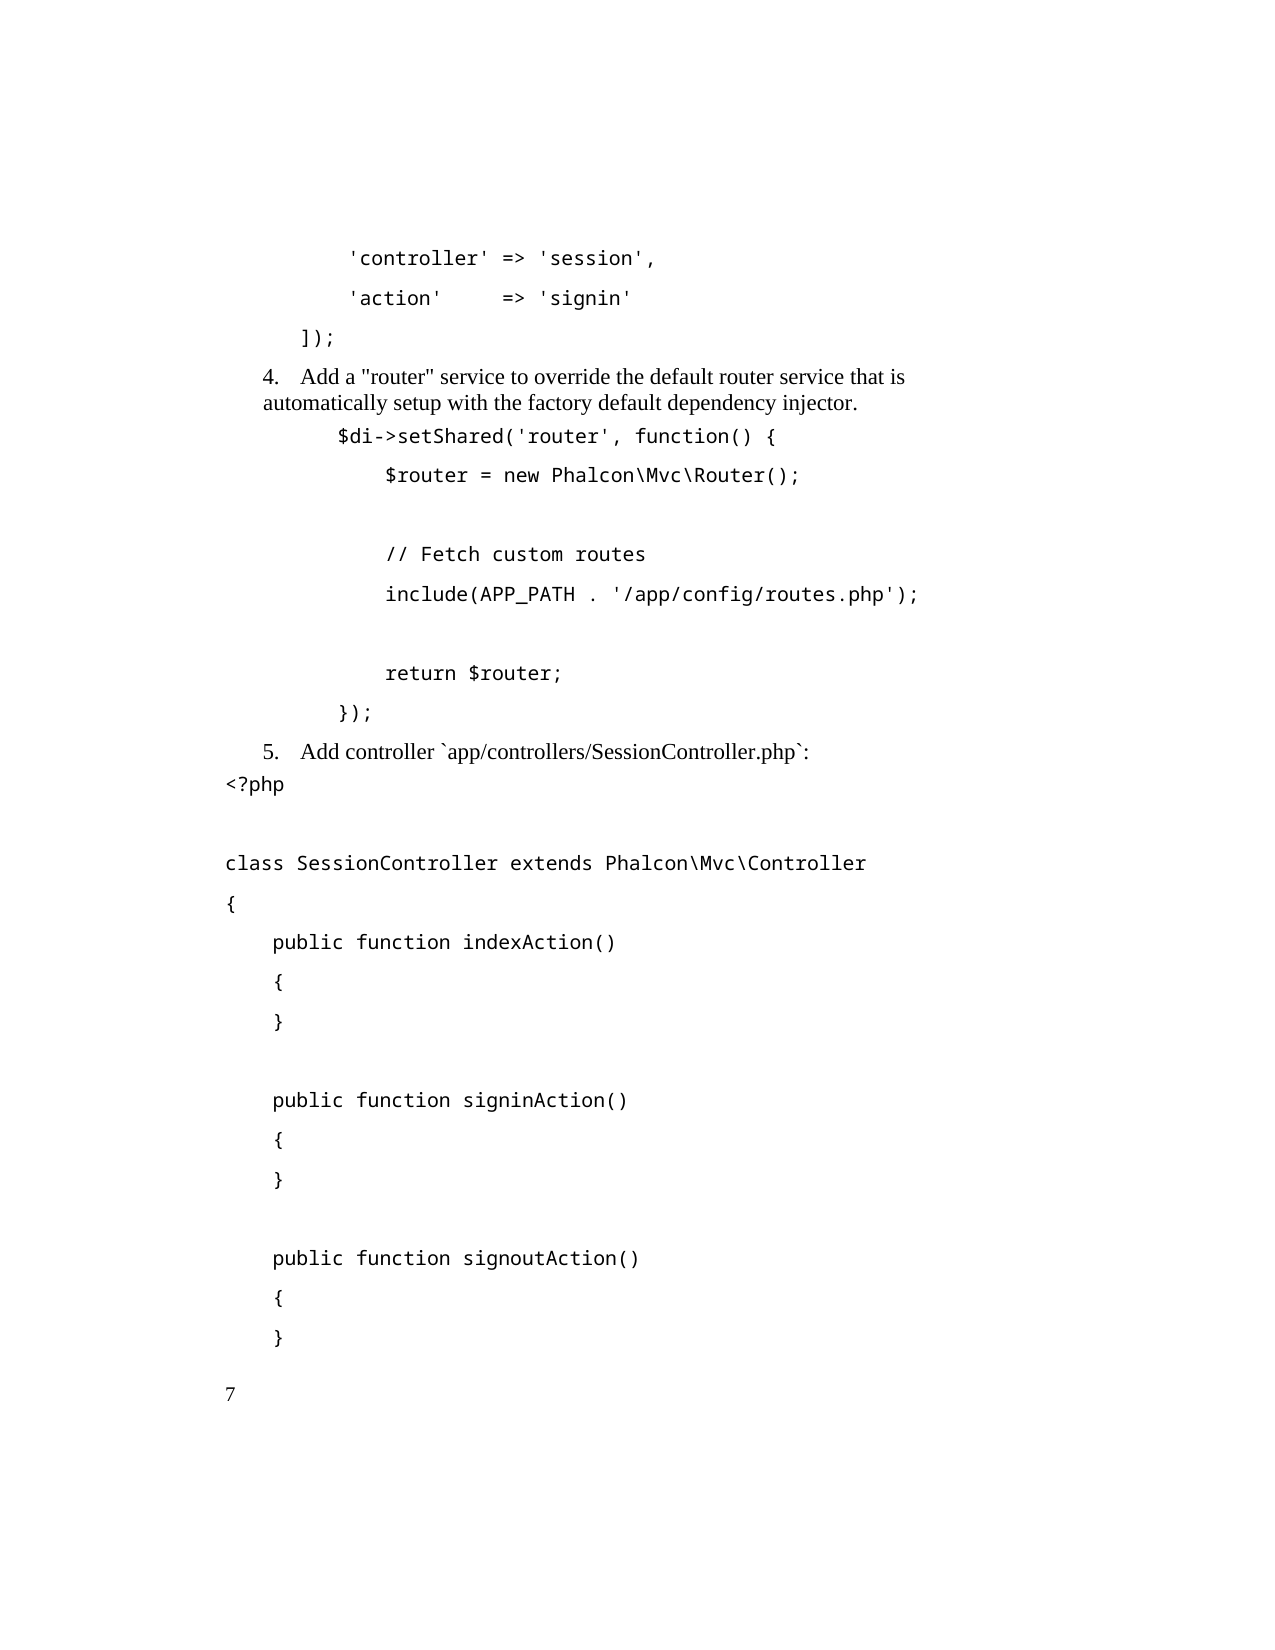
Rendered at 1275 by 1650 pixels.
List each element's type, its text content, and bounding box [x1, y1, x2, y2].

text { [225, 1283, 1050, 1311]
text class SessionController extends Phalcon\Mvc\Controller [225, 849, 1050, 876]
list ]); [262, 323, 1050, 350]
text } [225, 1007, 1050, 1034]
text { [225, 968, 1050, 995]
text { [225, 889, 1050, 916]
text include(APP_PATH . '/app/config/routes.php'); [337, 580, 1050, 607]
text }); [337, 698, 1050, 725]
text $router = new Phalcon\Mvc\Router(); [337, 461, 1050, 488]
text return $router; [337, 659, 1050, 686]
text public function indexAction() [225, 928, 1050, 955]
text } [225, 1323, 1050, 1350]
text } [225, 1165, 1050, 1192]
text // Fetch custom routes [337, 540, 1050, 567]
text $di->setShared('router', function() { [337, 422, 1050, 449]
text <?php [225, 770, 1050, 797]
text public function signoutAction() [225, 1244, 1050, 1271]
text public function signinAction() [225, 1086, 1050, 1113]
list 'action' => 'signin' [262, 284, 1050, 311]
list Add a "router" service to override the default router service that is automatically setup with the factory default dependency injector. [225, 363, 1013, 416]
list Add controller `app/controllers/SessionController.php`: [225, 738, 1013, 764]
list 'controller' => 'session', [262, 244, 1050, 271]
text { [225, 1126, 1050, 1153]
